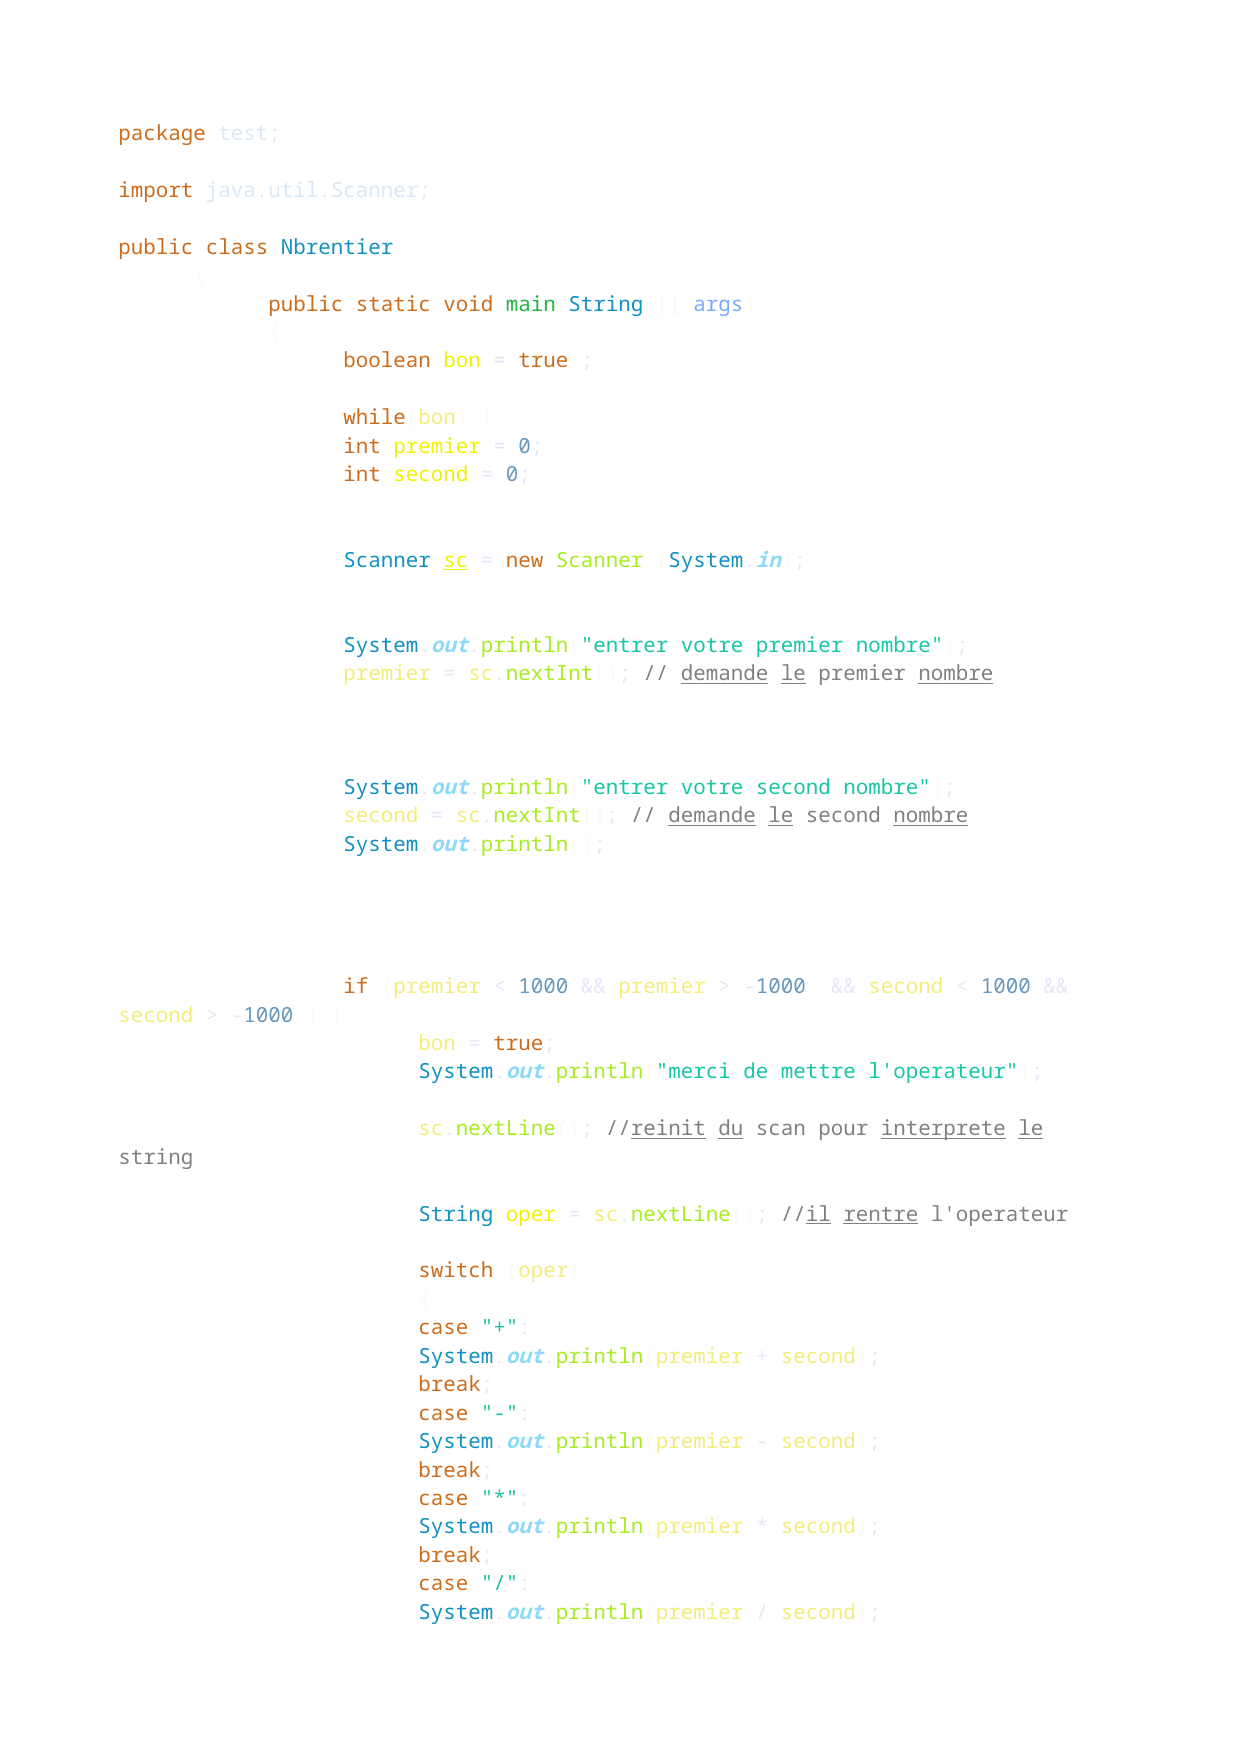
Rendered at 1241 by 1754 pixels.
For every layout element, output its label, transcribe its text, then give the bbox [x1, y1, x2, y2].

text bon = true; [118, 1028, 1122, 1057]
text sc.nextLine(); //reinit du scan pour interprete le string [118, 1113, 1122, 1170]
text System.out.println("entrer votre second nombre"); [118, 772, 1122, 801]
text Scanner sc = new Scanner (System.in); [118, 545, 1122, 573]
text { [118, 1284, 1122, 1312]
text switch (oper) [118, 1256, 1122, 1284]
text case "*": [118, 1483, 1122, 1512]
text System.out.println(premier * second); [118, 1512, 1122, 1540]
text break; [118, 1369, 1122, 1398]
text public static void main(String [] args) [118, 289, 1122, 317]
text int premier = 0; [118, 431, 1122, 459]
text import java.util.Scanner; [118, 175, 1122, 203]
text boolean bon = true ; [118, 346, 1122, 374]
text System.out.println(); [118, 829, 1122, 857]
text System.out.println(premier - second); [118, 1426, 1122, 1455]
text case "+": [118, 1312, 1122, 1341]
text while(bon) { [118, 402, 1122, 431]
text case "/": [118, 1568, 1122, 1597]
text package test; [118, 118, 1122, 147]
text if (premier < 1000 && premier > -1000 && second < 1000 && second > -1000 ) { [118, 971, 1122, 1028]
text { [118, 260, 1122, 289]
text System.out.println("entrer votre premier nombre"); [118, 630, 1122, 658]
text break; [118, 1455, 1122, 1483]
text case "-": [118, 1398, 1122, 1426]
text public class Nbrentier [118, 232, 1122, 260]
text { [118, 317, 1122, 346]
text int second = 0; [118, 459, 1122, 488]
text premier = sc.nextInt(); // demande le premier nombre [118, 658, 1122, 687]
text System.out.println(premier + second); [118, 1341, 1122, 1369]
text second = sc.nextInt(); // demande le second nombre [118, 801, 1122, 829]
text String oper = sc.nextLine(); //il rentre l'operateur [118, 1199, 1122, 1227]
text System.out.println(premier / second); [118, 1597, 1122, 1625]
text break; [118, 1540, 1122, 1568]
text System.out.println("merci de mettre l'operateur"); [118, 1057, 1122, 1085]
